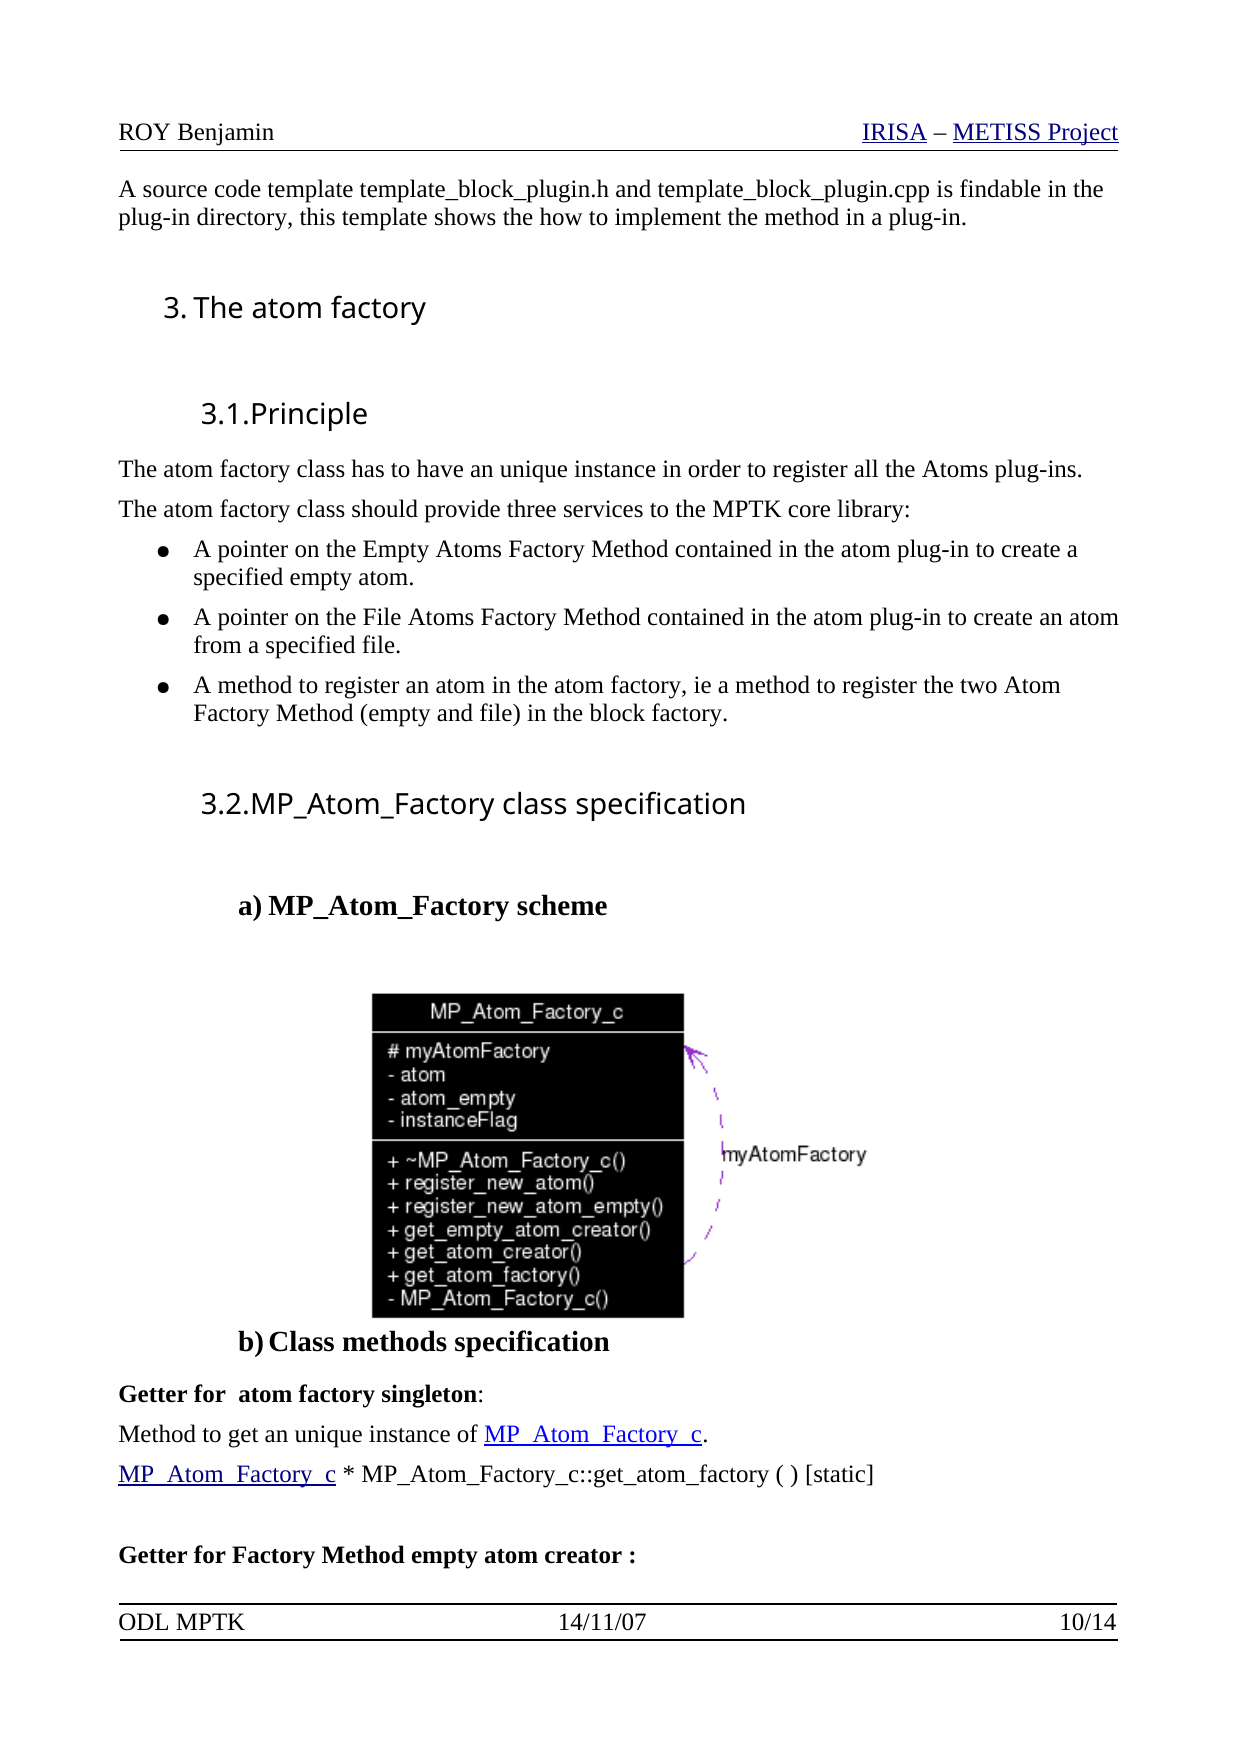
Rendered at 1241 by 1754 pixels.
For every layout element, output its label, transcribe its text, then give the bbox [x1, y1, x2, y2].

text A source code template template_block_plugin.h and template_block_plugin.cpp is findable in the plug-in directory, this template shows the how to implement the method in a plug-in. [118, 175, 1122, 231]
list A method to register an atom in the atom factory, ie a method to register the two Atom Factory Method (empty and file) in the block factory. [156, 671, 1122, 727]
subtitle MP_Atom_Factory scheme [231, 889, 1122, 921]
subtitle Class methods specification [231, 1028, 1122, 1358]
subtitle The atom factory [156, 287, 1122, 327]
picture [363, 983, 877, 1326]
text Getter for atom factory singleton: [118, 1380, 1122, 1408]
text The atom factory class should provide three services to the MPTK core library: [118, 495, 1122, 523]
text Getter for Factory Method empty atom creator : [118, 1541, 1122, 1569]
text MP_Atom_Factory_c * MP_Atom_Factory_c::get_atom_factory ( ) [static] [118, 1461, 1122, 1488]
list A pointer on the Empty Atoms Factory Method contained in the atom plug-in to create a specified empty atom. [156, 535, 1122, 591]
text The atom factory class has to have an unique instance in order to register all the Atoms plug-ins. [118, 455, 1122, 483]
list A pointer on the File Atoms Factory Method contained in the atom plug-in to create an atom from a specified file. [156, 603, 1122, 659]
subtitle MP_Atom_Factory class specification [193, 783, 1122, 823]
subtitle Principle [193, 393, 1122, 433]
text Method to get an unique instance of MP_Atom_Factory_c. [118, 1420, 1122, 1448]
